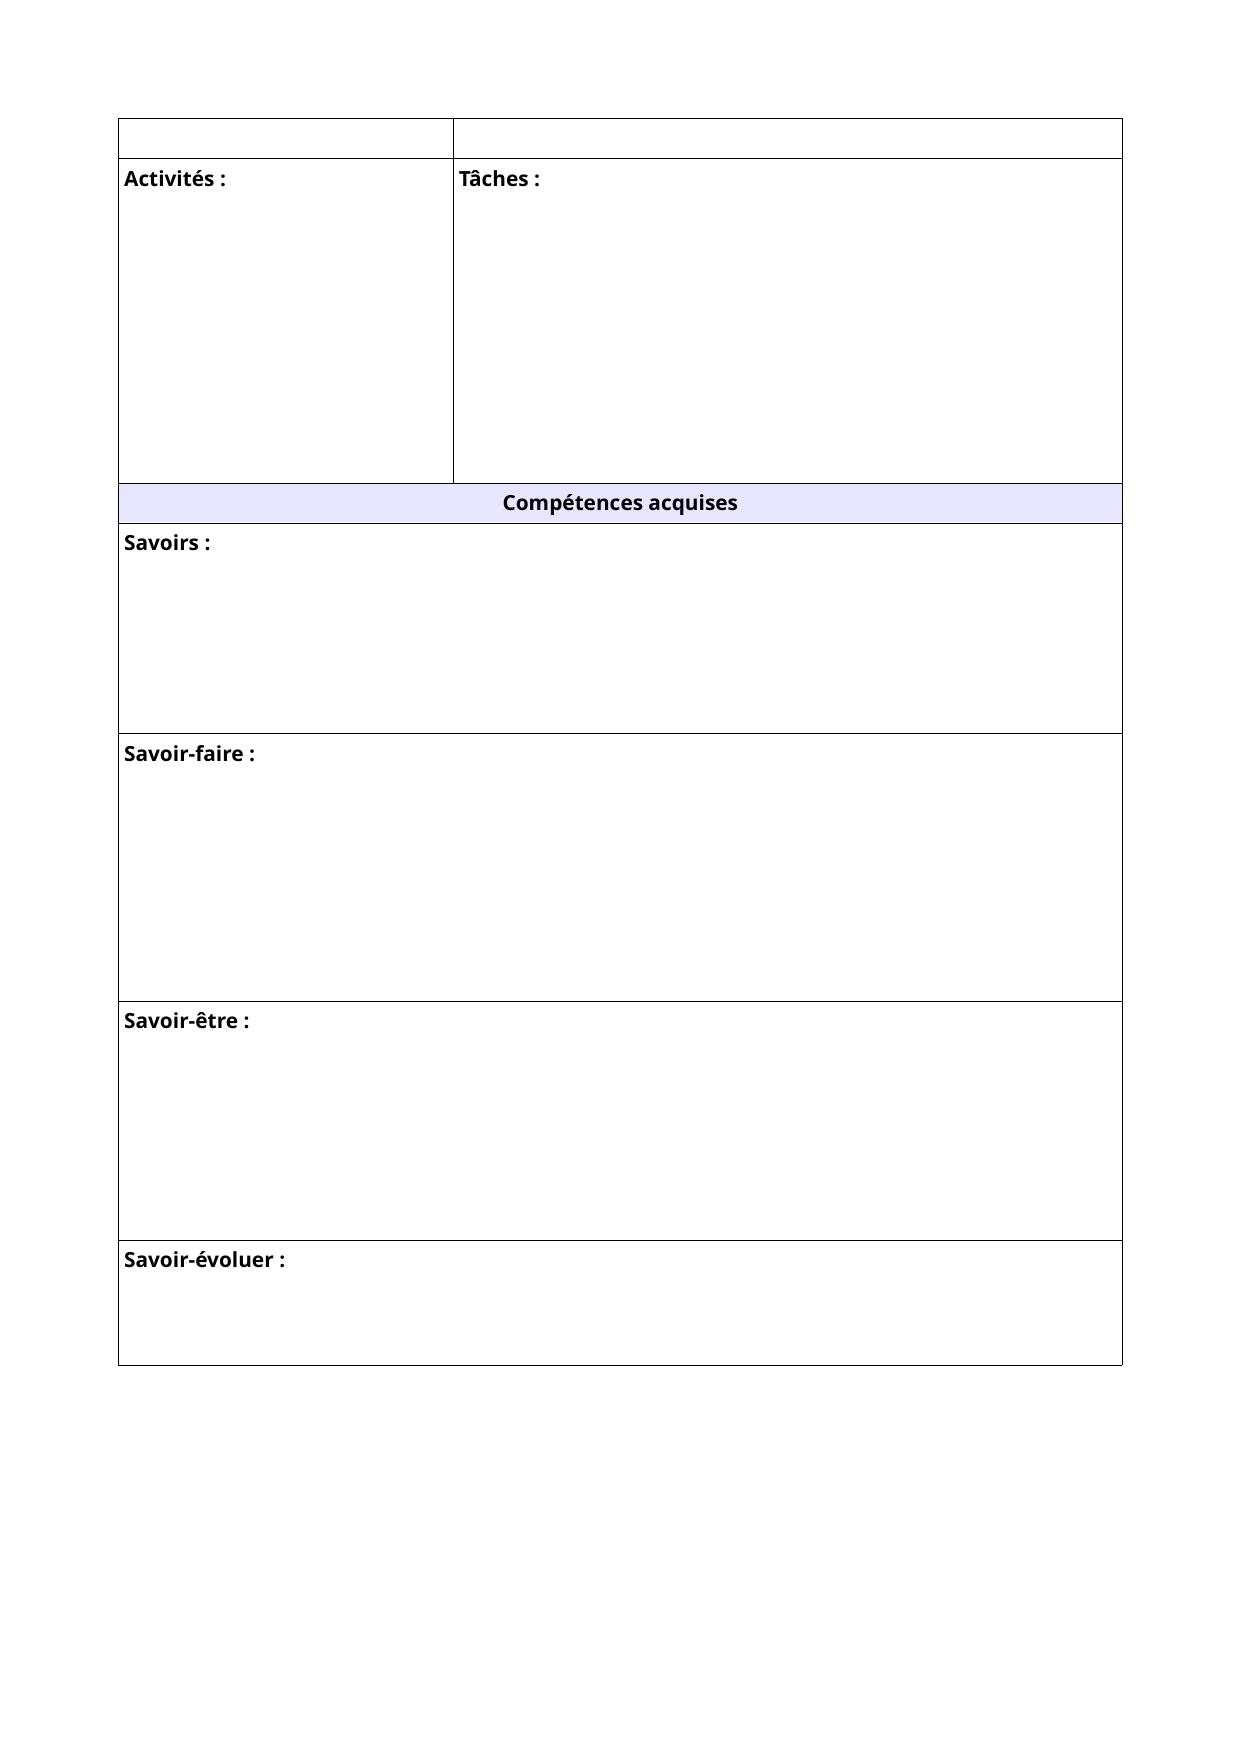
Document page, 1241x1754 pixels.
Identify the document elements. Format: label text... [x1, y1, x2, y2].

table_cell Tâches : [454, 159, 1122, 482]
table_cell [454, 119, 1122, 158]
table_cell Savoir-faire : [119, 734, 1122, 1001]
table_cell Savoir-être : [119, 1002, 1122, 1240]
table_cell Activités : [119, 159, 453, 482]
table_cell Compétences acquises [119, 484, 1122, 522]
table_cell Savoirs : [119, 524, 1122, 733]
table_cell [119, 119, 453, 158]
table_cell Savoir-évoluer : [119, 1241, 1122, 1365]
